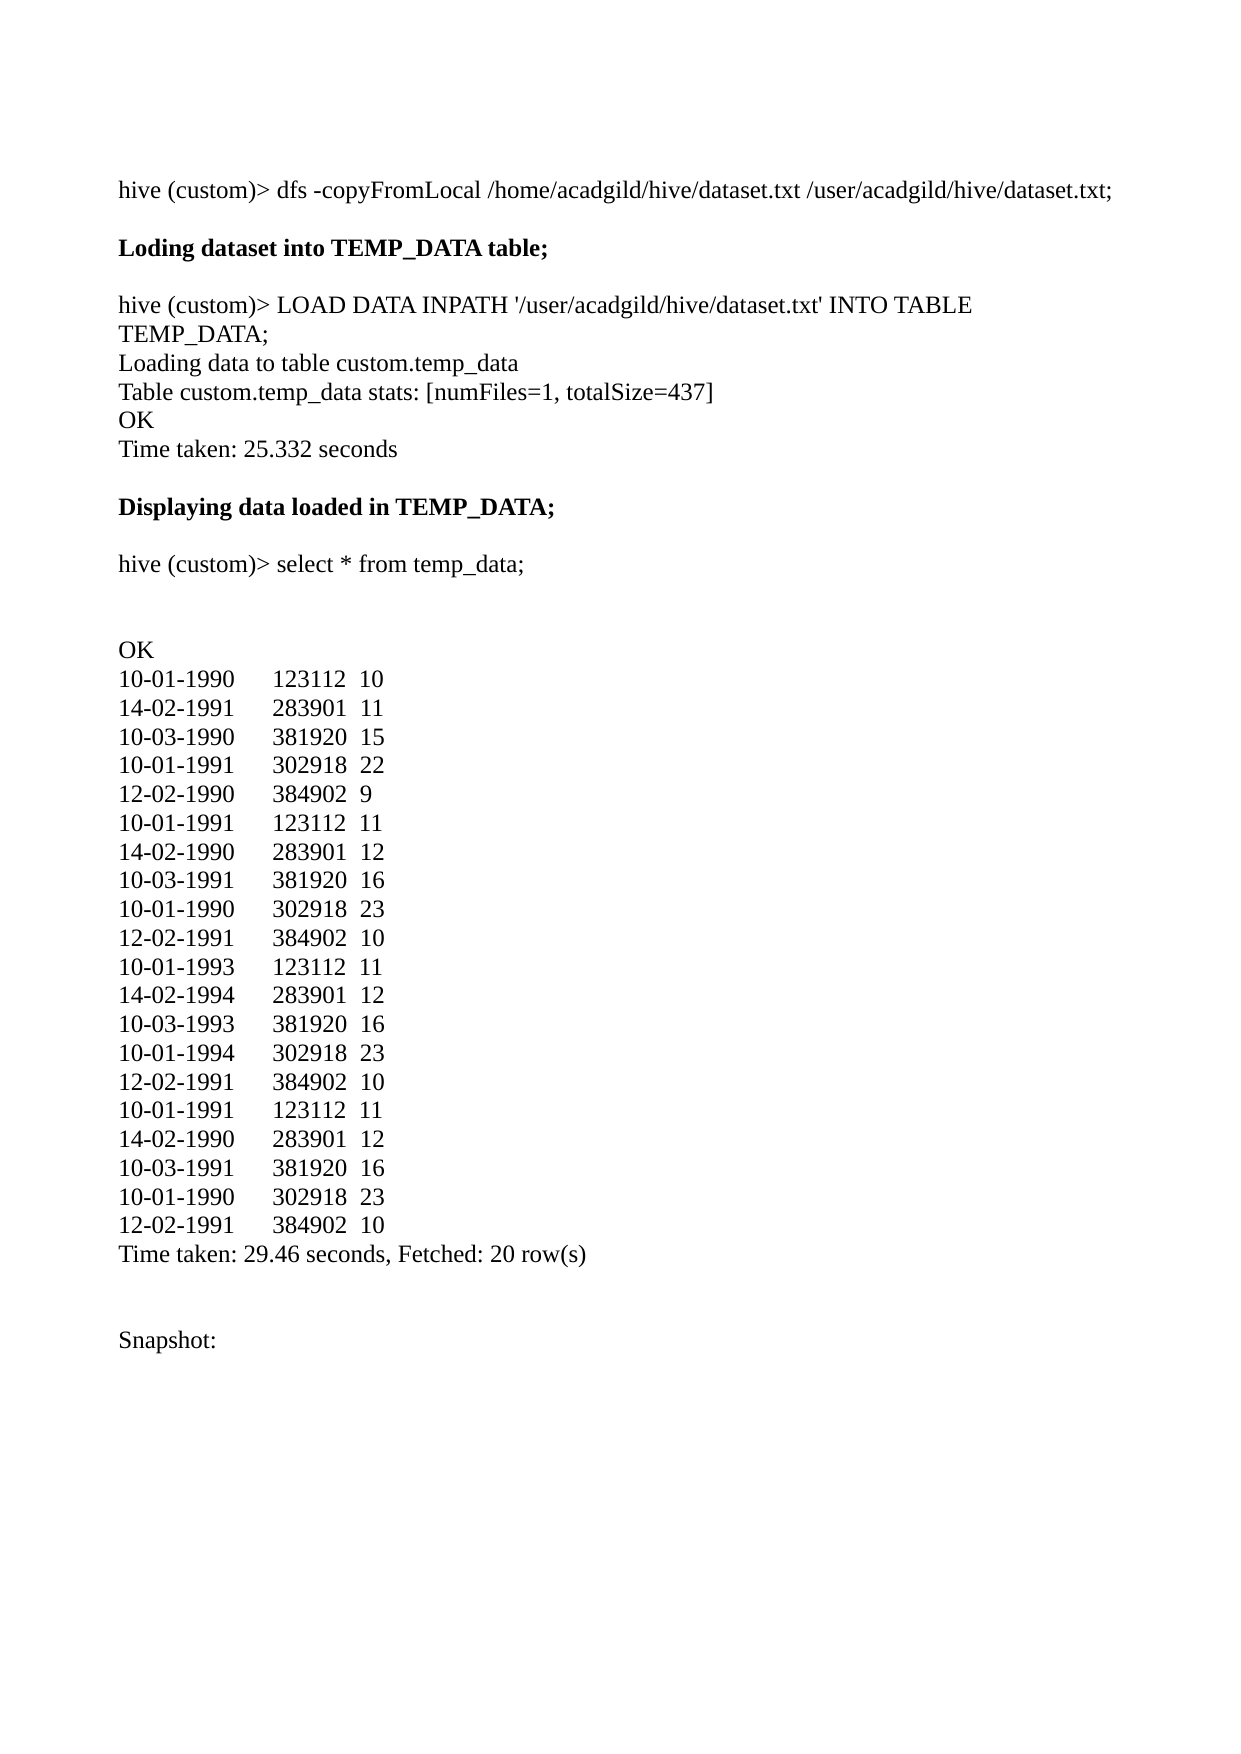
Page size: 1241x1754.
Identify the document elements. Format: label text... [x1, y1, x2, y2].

text 12-02-1991 384902 10 [118, 1211, 1122, 1239]
text 10-03-1991 381920 16 [118, 1153, 1122, 1182]
text OK [118, 636, 1122, 664]
text 10-01-1990 302918 23 [118, 1182, 1122, 1211]
text 10-01-1993 123112 11 [118, 952, 1122, 981]
text 10-01-1991 302918 22 [118, 751, 1122, 779]
text 10-01-1990 123112 10 [118, 664, 1122, 693]
text 10-01-1994 302918 23 [118, 1038, 1122, 1067]
text Loading data to table custom.temp_data [118, 348, 1122, 377]
text 10-01-1991 123112 11 [118, 808, 1122, 837]
text Snapshot: [118, 1326, 1122, 1354]
text 14-02-1990 283901 12 [118, 1124, 1122, 1153]
text OK [118, 406, 1122, 434]
text hive (custom)> dfs -copyFromLocal /home/acadgild/hive/dataset.txt /user/acadgild/hive/dataset.txt; [118, 176, 1122, 204]
text 10-03-1991 381920 16 [118, 866, 1122, 894]
text Table custom.temp_data stats: [numFiles=1, totalSize=437] [118, 377, 1122, 406]
text 10-03-1993 381920 16 [118, 1009, 1122, 1038]
text 12-02-1991 384902 10 [118, 1067, 1122, 1096]
text hive (custom)> select * from temp_data; [118, 549, 1122, 578]
text 12-02-1990 384902 9 [118, 779, 1122, 808]
text Time taken: 25.332 seconds [118, 434, 1122, 463]
text Loding dataset into TEMP_DATA table; [118, 233, 1122, 262]
text 14-02-1991 283901 11 [118, 693, 1122, 722]
text Time taken: 29.46 seconds, Fetched: 20 row(s) [118, 1239, 1122, 1268]
text hive (custom)> LOAD DATA INPATH '/user/acadgild/hive/dataset.txt' INTO TABLE TEMP_DATA; [118, 291, 1122, 348]
text 10-01-1990 302918 23 [118, 894, 1122, 923]
text 12-02-1991 384902 10 [118, 923, 1122, 952]
text 14-02-1994 283901 12 [118, 981, 1122, 1009]
text Displaying data loaded in TEMP_DATA; [118, 492, 1122, 521]
text 10-03-1990 381920 15 [118, 722, 1122, 751]
text 14-02-1990 283901 12 [118, 837, 1122, 866]
text 10-01-1991 123112 11 [118, 1096, 1122, 1124]
